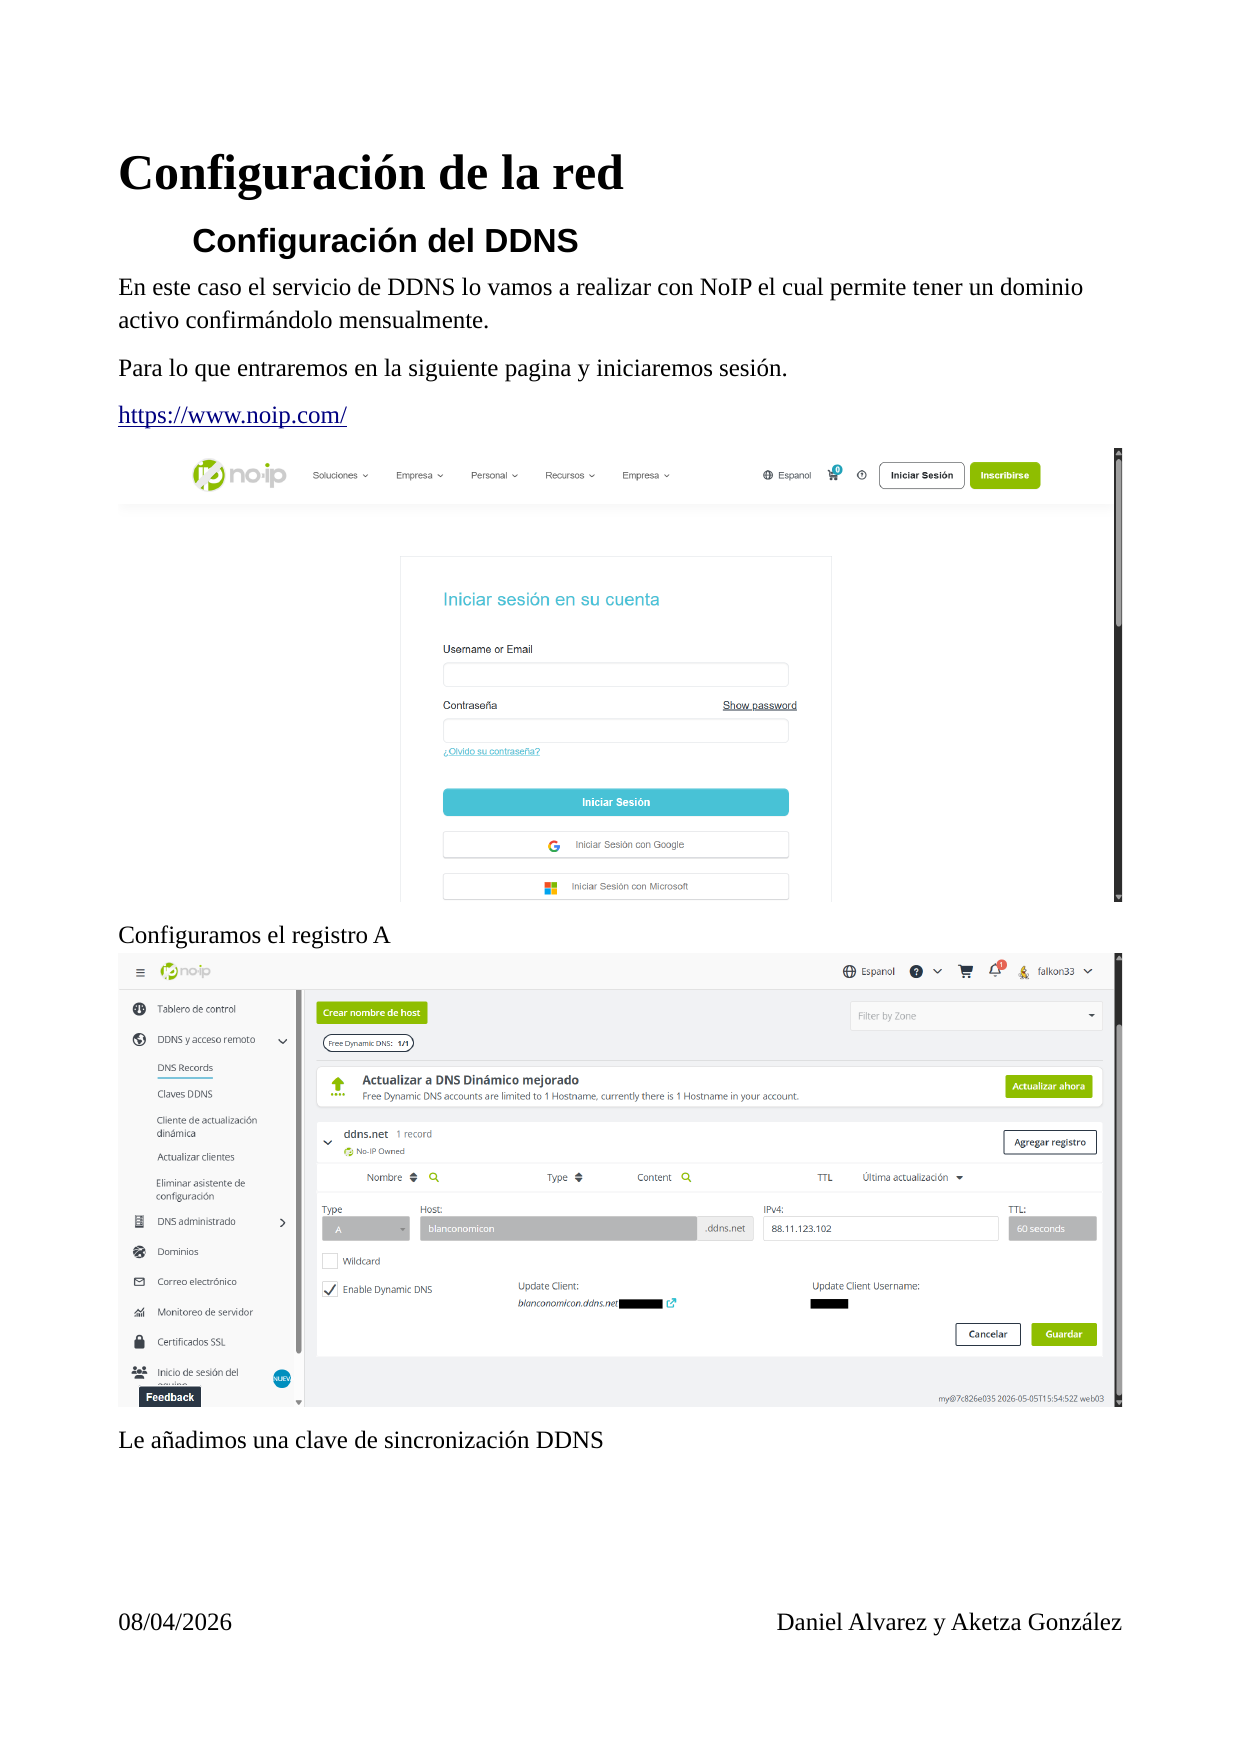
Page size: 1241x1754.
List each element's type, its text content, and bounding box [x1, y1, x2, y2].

picture [118, 953, 1123, 1407]
text Para lo que entraremos en la siguiente pagina y iniciaremos sesión. [118, 353, 1122, 382]
subtitle Configuración de la red [118, 143, 1122, 201]
text Configuramos el registro A [118, 921, 1122, 953]
text https://www.noip.com/ [118, 401, 1122, 429]
text En este caso el servicio de DDNS lo vamos a realizar con NoIP el cual permite tener un dominio activo confirmándolo mensualmente. [118, 272, 1122, 334]
picture [118, 448, 1123, 902]
subtitle Configuración del DDNS [118, 221, 1122, 260]
text Le añadimos una clave de sincronización DDNS [118, 1426, 1122, 1454]
